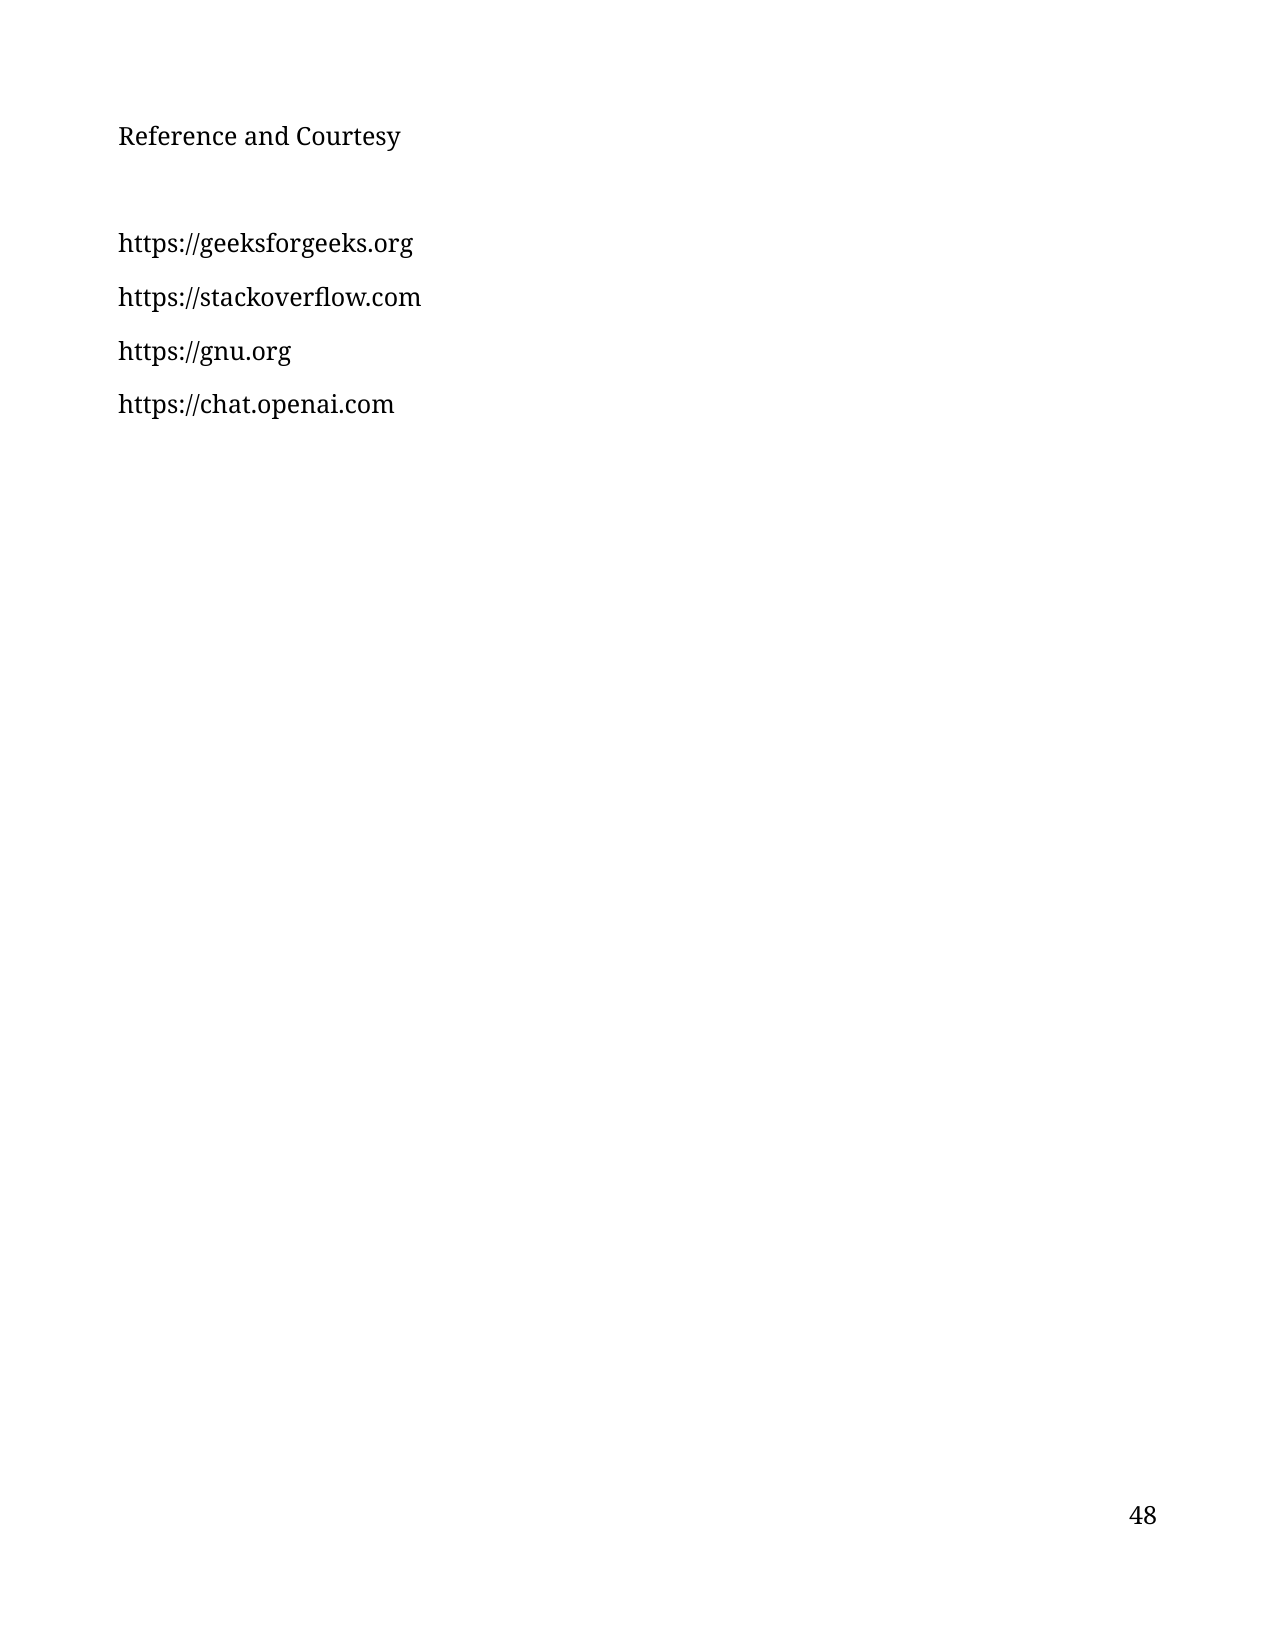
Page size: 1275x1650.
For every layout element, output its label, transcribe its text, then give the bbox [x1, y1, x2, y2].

text Reference and Courtesy [118, 118, 1157, 152]
text https://chat.openai.com [118, 387, 1157, 421]
text https://geeksforgeeks.org [118, 226, 1157, 260]
text https://gnu.org [118, 333, 1157, 367]
text https://stackoverflow.com [118, 279, 1157, 313]
